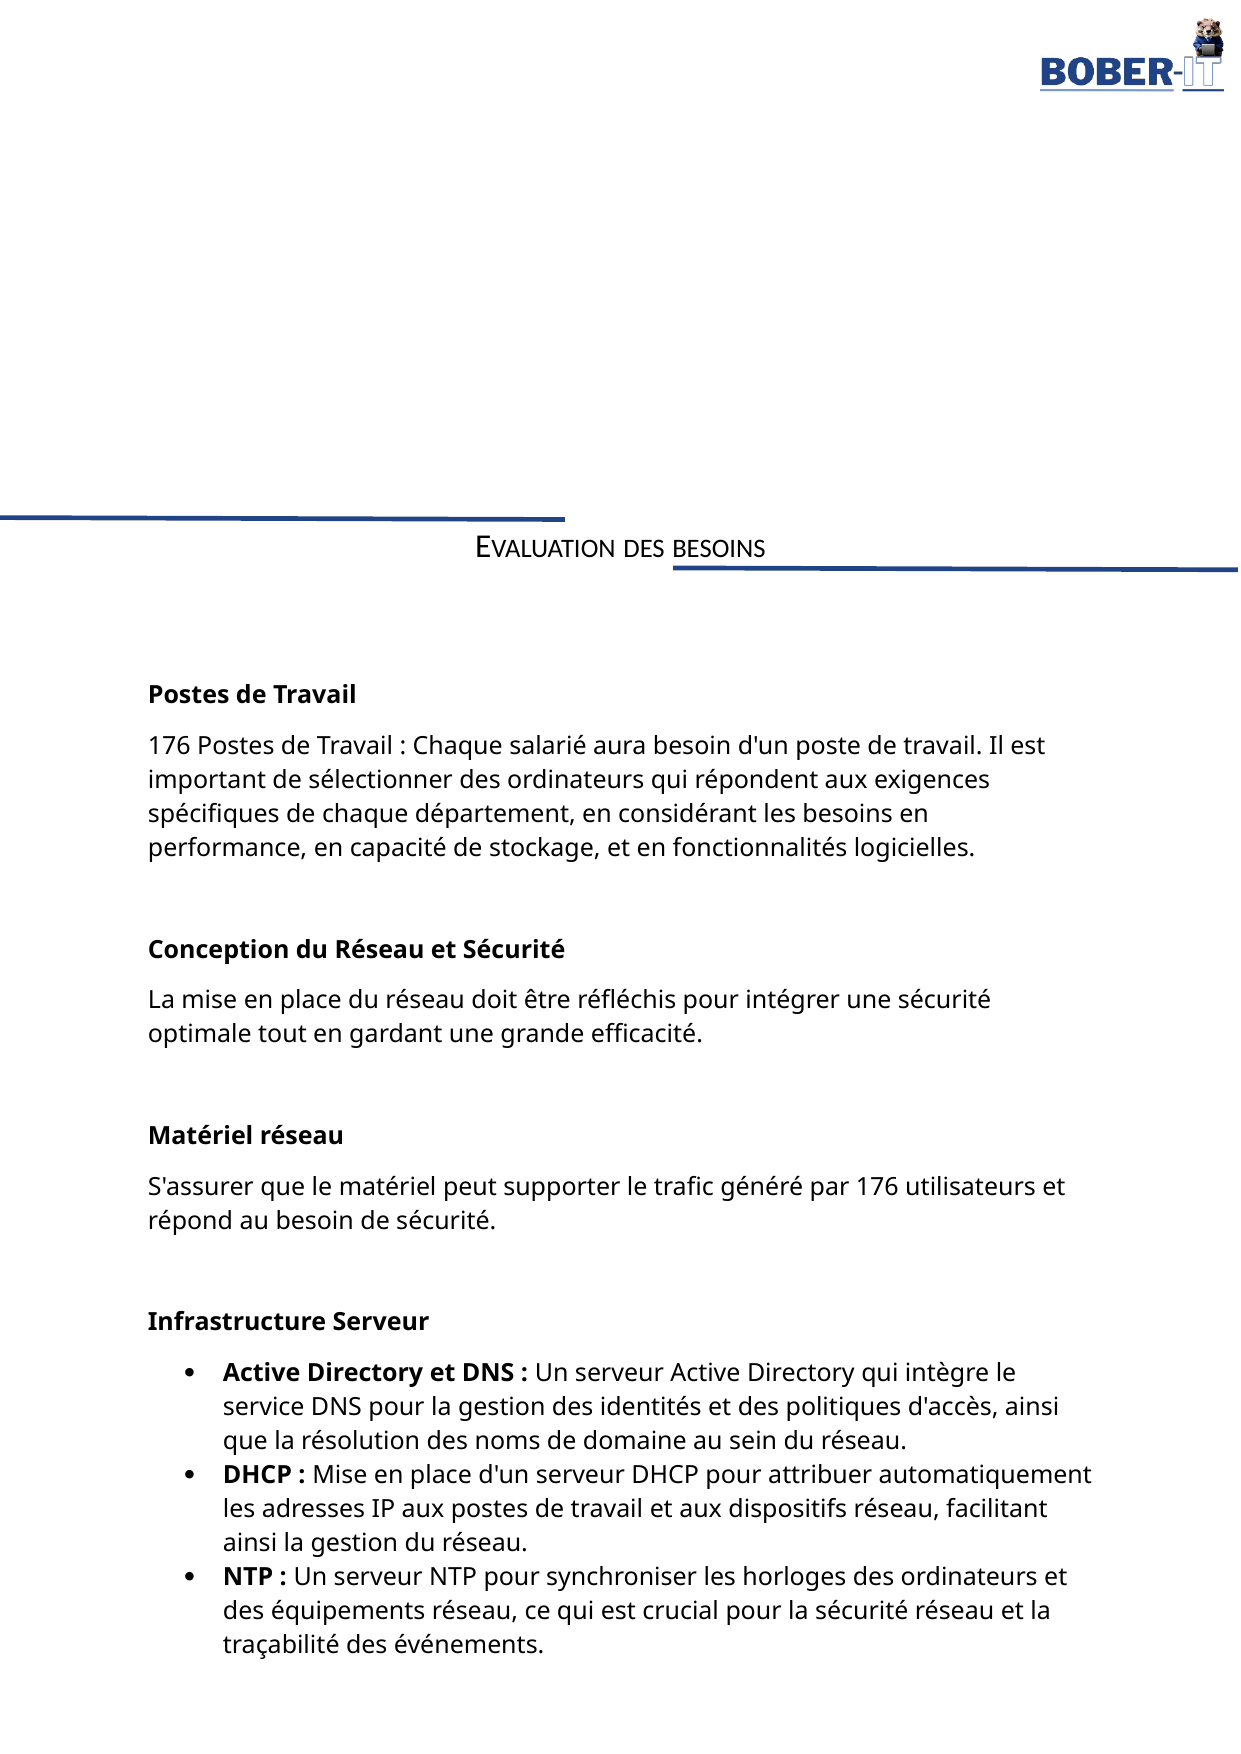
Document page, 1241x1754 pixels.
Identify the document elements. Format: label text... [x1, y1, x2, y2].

text Matériel réseau [148, 1117, 1093, 1152]
text Infrastructure Serveur [148, 1304, 1093, 1338]
text La mise en place du réseau doit être réfléchis pour intégrer une sécurité optimale tout en gardant une grande efficacité. [148, 982, 1093, 1050]
list Active Directory et DNS : Un serveur Active Directory qui intègre le service DNS pour la gestion des identités et des politiques d'accès, ainsi que la résolution des noms de domaine au sein du réseau. [185, 1354, 1093, 1457]
text Evaluation des besoins [148, 525, 1093, 566]
list DHCP : Mise en place d'un serveur DHCP pour attribuer automatiquement les adresses IP aux postes de travail et aux dispositifs réseau, facilitant ainsi la gestion du réseau. [185, 1457, 1093, 1559]
text Postes de Travail [148, 677, 1093, 711]
list NTP : Un serveur NTP pour synchroniser les horloges des ordinateurs et des équipements réseau, ce qui est crucial pour la sécurité réseau et la traçabilité des événements. [185, 1559, 1093, 1661]
text 176 Postes de Travail : Chaque salarié aura besoin d'un poste de travail. Il est important de sélectionner des ordinateurs qui répondent aux exigences spécifiques de chaque département, en considérant les besoins en performance, en capacité de stockage, et en fonctionnalités logicielles. [148, 728, 1093, 864]
text S'assurer que le matériel peut supporter le trafic généré par 176 utilisateurs et répond au besoin de sécurité. [148, 1168, 1093, 1236]
text Conception du Réseau et Sécurité [148, 931, 1093, 965]
